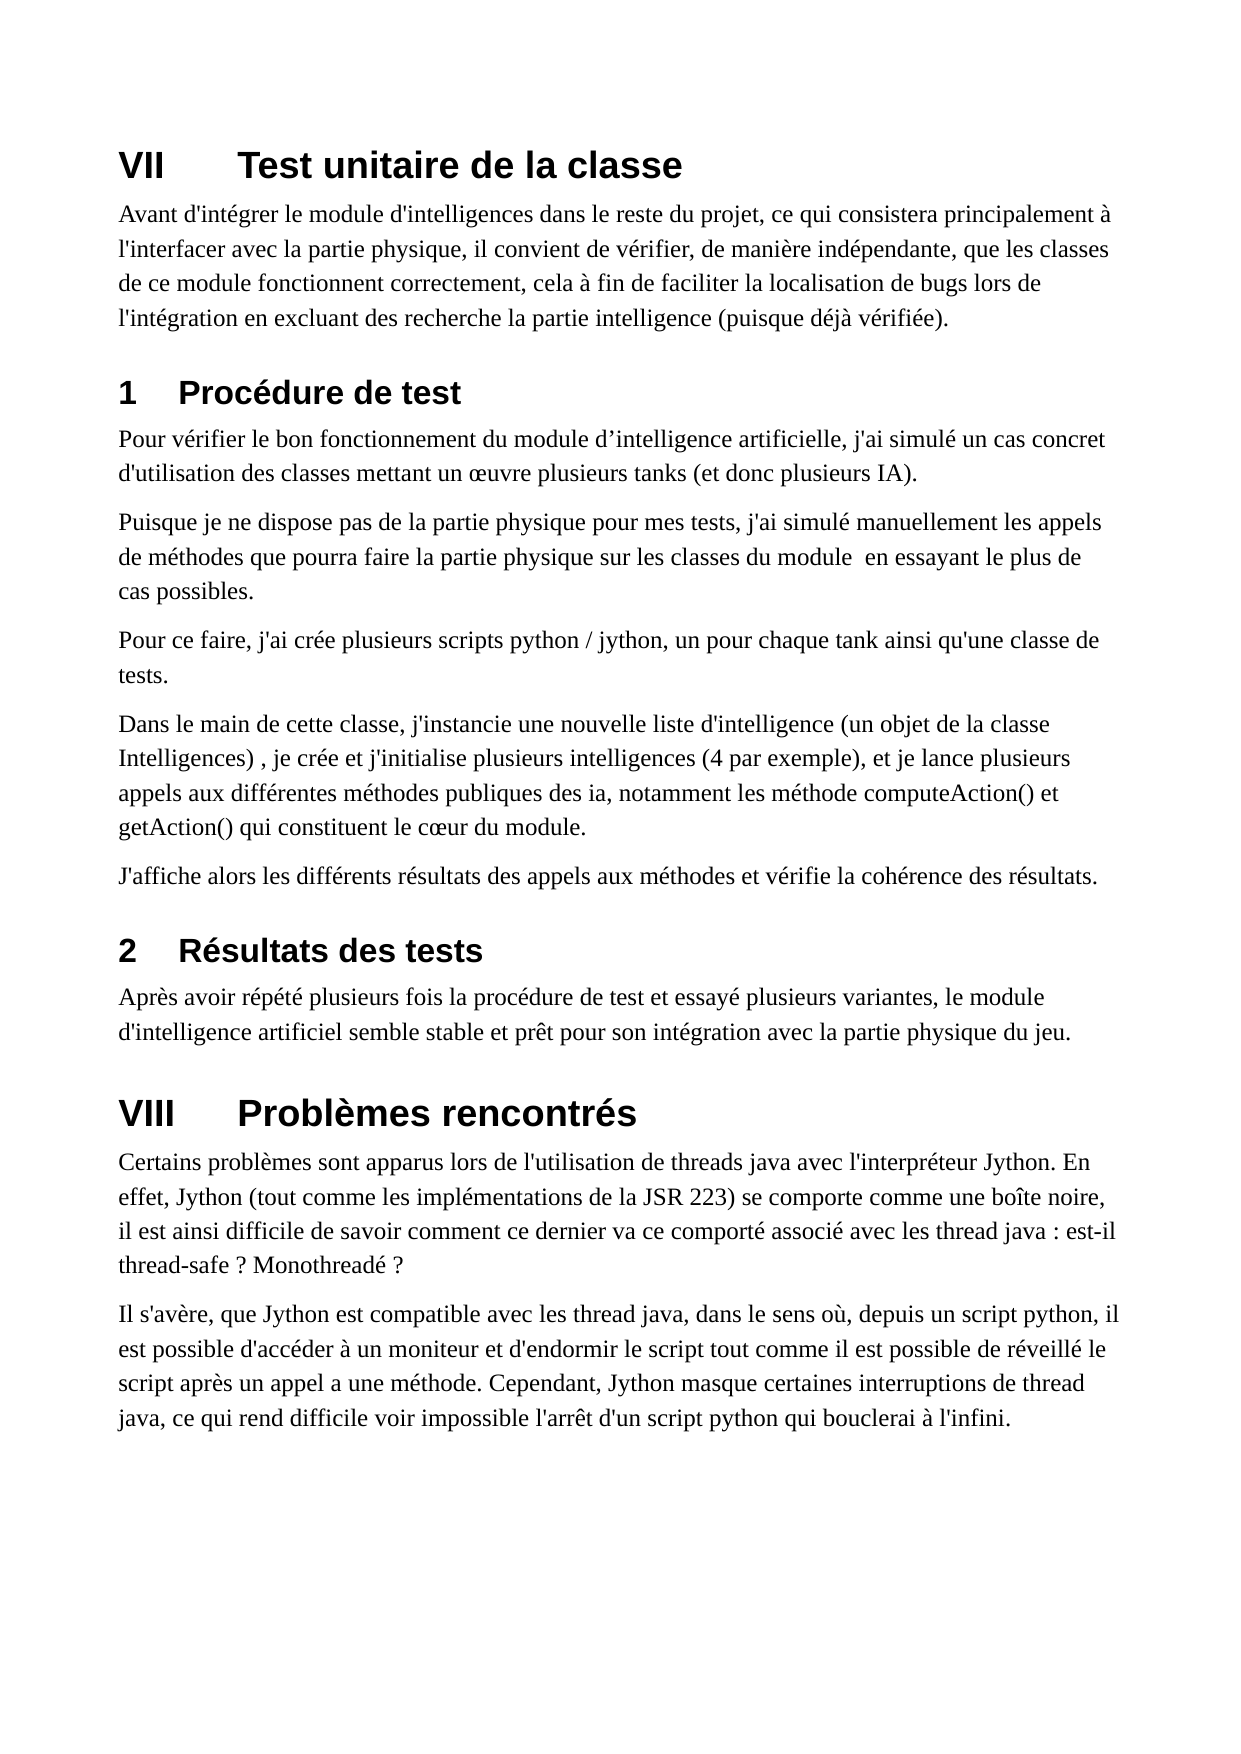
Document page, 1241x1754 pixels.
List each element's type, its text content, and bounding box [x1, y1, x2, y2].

text Pour vérifier le bon fonctionnement du module d’intelligence artificielle, j'ai simulé un cas concret d'utilisation des classes mettant un œuvre plusieurs tanks (et donc plusieurs IA). [118, 424, 1122, 487]
subtitle Test unitaire de la classe [118, 143, 1122, 187]
text Avant d'intégrer le module d'intelligences dans le reste du projet, ce qui consistera principalement à l'interfacer avec la partie physique, il convient de vérifier, de manière indépendante, que les classes de ce module fonctionnent correctement, cela à fin de faciliter la localisation de bugs lors de l'intégration en excluant des recherche la partie intelligence (puisque déjà vérifiée). [118, 199, 1122, 331]
text Certains problèmes sont apparus lors de l'utilisation de threads java avec l'interpréteur Jython. En effet, Jython (tout comme les implémentations de la JSR 223) se comporte comme une boîte noire, il est ainsi difficile de savoir comment ce dernier va ce comporté associé avec les thread java : est-il thread-safe ? Monothreadé ? [118, 1147, 1122, 1279]
text J'affiche alors les différents résultats des appels aux méthodes et vérifie la cohérence des résultats. [118, 861, 1122, 890]
text Après avoir répété plusieurs fois la procédure de test et essayé plusieurs variantes, le module d'intelligence artificiel semble stable et prêt pour son intégration avec la partie physique du jeu. [118, 982, 1122, 1046]
subtitle Procédure de test [118, 373, 1122, 411]
subtitle Problèmes rencontrés [118, 1091, 1122, 1134]
text Pour ce faire, j'ai crée plusieurs scripts python / jython, un pour chaque tank ainsi qu'une classe de tests. [118, 625, 1122, 688]
text Dans le main de cette classe, j'instancie une nouvelle liste d'intelligence (un objet de la classe Intelligences) , je crée et j'initialise plusieurs intelligences (4 par exemple), et je lance plusieurs appels aux différentes méthodes publiques des ia, notamment les méthode computeAction() et getAction() qui constituent le cœur du module. [118, 709, 1122, 841]
text Puisque je ne dispose pas de la partie physique pour mes tests, j'ai simulé manuellement les appels de méthodes que pourra faire la partie physique sur les classes du module en essayant le plus de cas possibles. [118, 507, 1122, 605]
subtitle Résultats des tests [118, 931, 1122, 970]
text Il s'avère, que Jython est compatible avec les thread java, dans le sens où, depuis un script python, il est possible d'accéder à un moniteur et d'endormir le script tout comme il est possible de réveillé le script après un appel a une méthode. Cependant, Jython masque certaines interruptions de thread java, ce qui rend difficile voir impossible l'arrêt d'un script python qui bouclerai à l'infini. [118, 1299, 1122, 1432]
